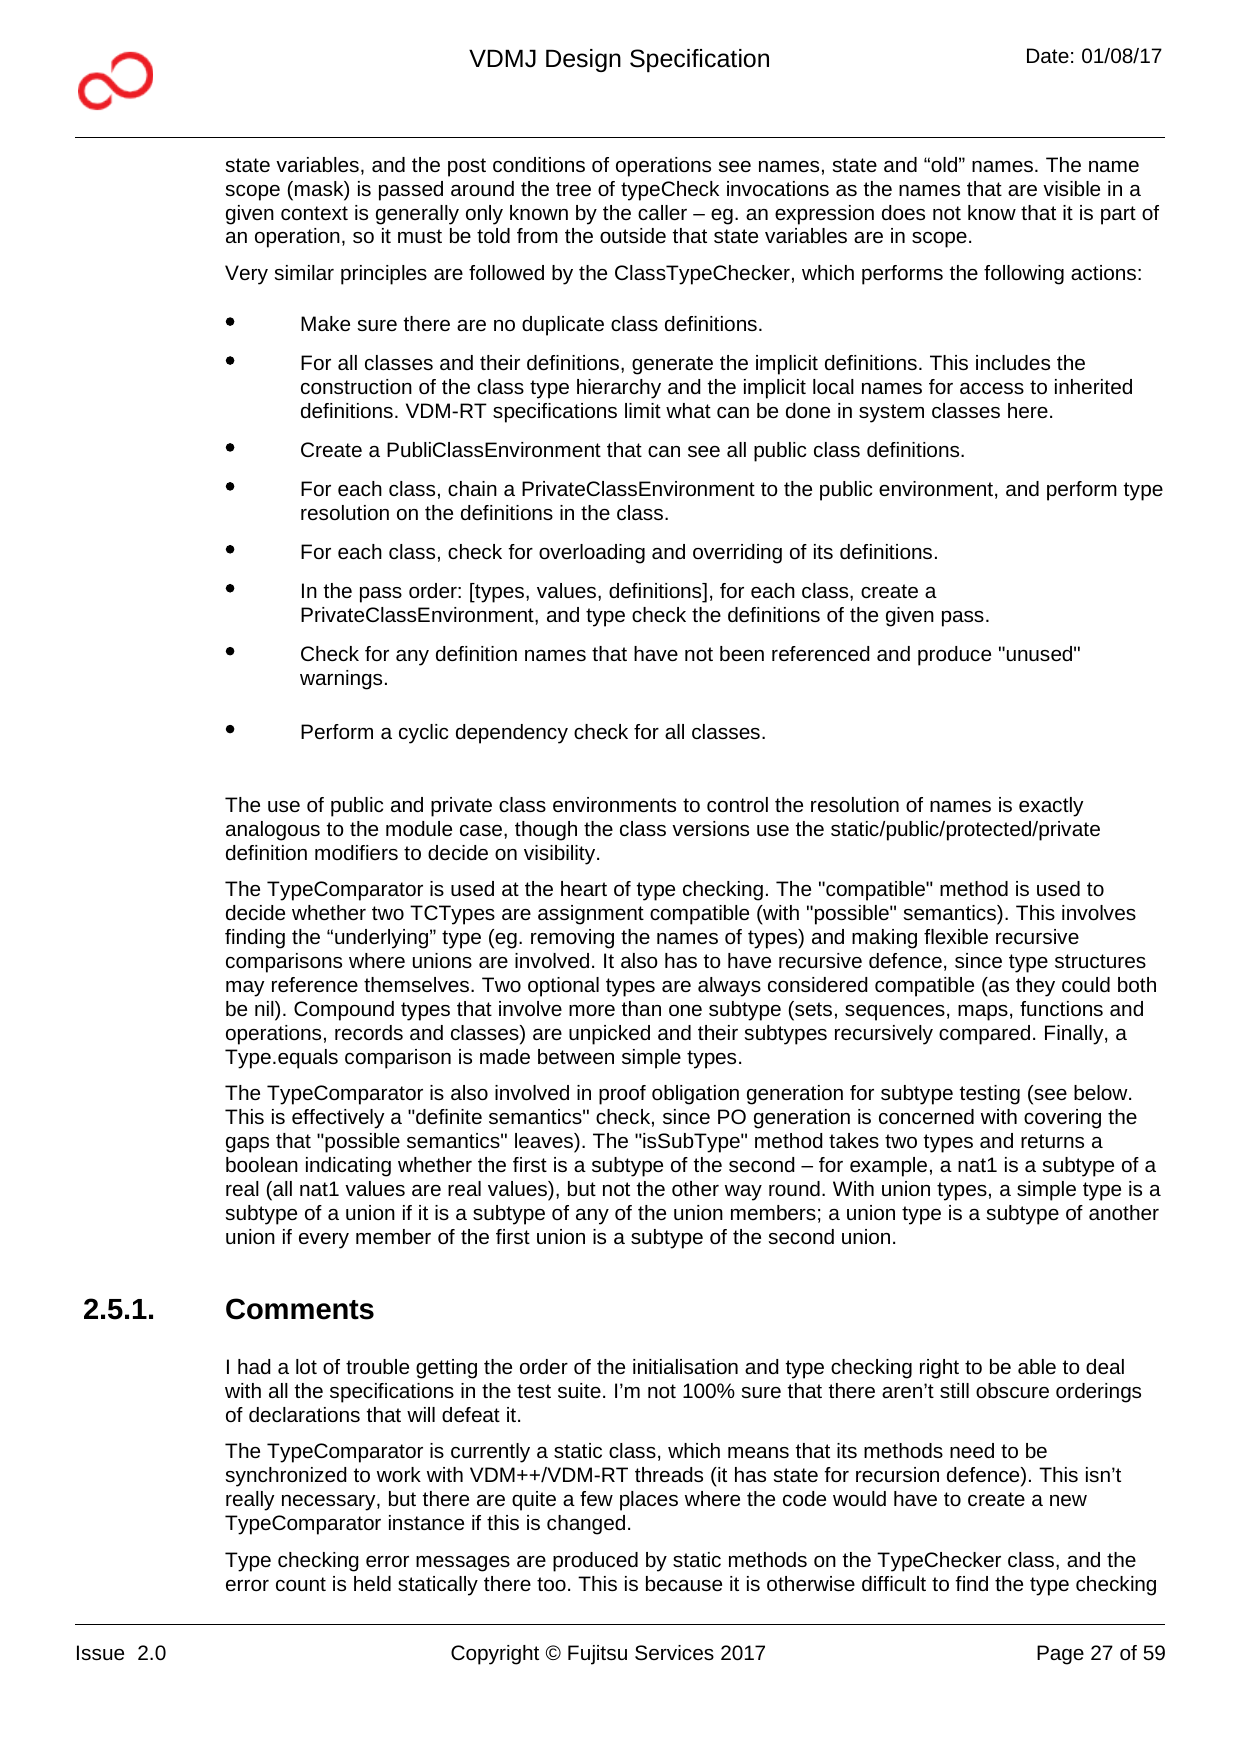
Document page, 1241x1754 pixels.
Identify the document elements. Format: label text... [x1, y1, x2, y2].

text Type checking error messages are produced by static methods on the TypeChecker class, and the error count is held statically there too. This is because it is otherwise difficult to find the type checking [225, 1548, 1165, 1596]
text The TypeComparator is also involved in proof obligation generation for subtype testing (see below. This is effectively a "definite semantics" check, since PO generation is concerned with covering the gaps that "possible semantics" leaves). The "isSubType" method takes two types and returns a boolean indicating whether the first is a subtype of the second – for example, a nat1 is a subtype of a real (all nat1 values are real values), but not the other way round. With union types, a simple type is a subtype of a union if it is a subtype of any of the union members; a union type is a subtype of another union if every member of the first union is a subtype of the second union. [225, 1082, 1165, 1249]
text The TypeComparator is used at the heart of type checking. The "compatible" method is used to decide whether two TCTypes are assignment compatible (with "possible" semantics). This involves finding the “underlying” type (eg. removing the names of types) and making flexible recursive comparisons where unions are involved. It also has to have recursive defence, since type structures may reference themselves. Two optional types are always considered compatible (as they could both be nil). Compound types that involve more than one subtype (sets, sequences, maps, functions and operations, records and classes) are unpicked and their subtypes recursively compared. Finally, a Type.equals comparison is made between simple types. [225, 877, 1165, 1069]
text state variables, and the post conditions of operations see names, state and “old” names. The name scope (mask) is passed around the tree of typeCheck invocations as the names that are visible in a given context is generally only known by the caller – eg. an expression does not know that it is part of an operation, so it must be told from the outside that state variables are in scope. [225, 153, 1165, 249]
list For each class, chain a PrivateClassEnvironment to the public environment, and perform type resolution on the definitions in the class. [225, 477, 1165, 525]
list Perform a cyclic dependency check for all classes. [225, 720, 1165, 744]
text Very similar principles are followed by the ClassTypeChecker, which performs the following actions: [225, 261, 1165, 285]
text The TypeComparator is currently a static class, which means that its methods need to be synchronized to work with VDM++/VDM-RT threads (it has state for recursion defence). This isn’t really necessary, but there are quite a few places where the code would have to create a new TypeComparator instance if this is changed. [225, 1440, 1165, 1536]
list In the pass order: [types, values, definitions], for each class, create a PrivateClassEnvironment, and type check the definitions of the given pass. [225, 579, 1165, 627]
text I had a lot of trouble getting the order of the initialisation and type checking right to be able to deal with all the specifications in the test suite. I’m not 100% sure that there aren’t still obscure orderings of declarations that will defeat it. [225, 1355, 1165, 1427]
picture [78, 44, 153, 120]
list Check for any definition names that have not been referenced and produce "unused" warnings. [225, 642, 1165, 690]
text The use of public and private class environments to control the resolution of names is exactly analogous to the module case, though the class versions use the static/public/protected/private definition modifiers to decide on visibility. [225, 793, 1165, 865]
list For each class, check for overloading and overriding of its definitions. [225, 540, 1165, 564]
subtitle Comments [75, 1292, 1165, 1325]
list Make sure there are no duplicate class definitions. [225, 313, 1165, 337]
list For all classes and their definitions, generate the implicit definitions. This includes the construction of the class type hierarchy and the implicit local names for access to inherited definitions. VDM-RT specifications limit what can be done in system classes here. [225, 352, 1165, 423]
list Create a PubliClassEnvironment that can see all public class definitions. [225, 438, 1165, 462]
